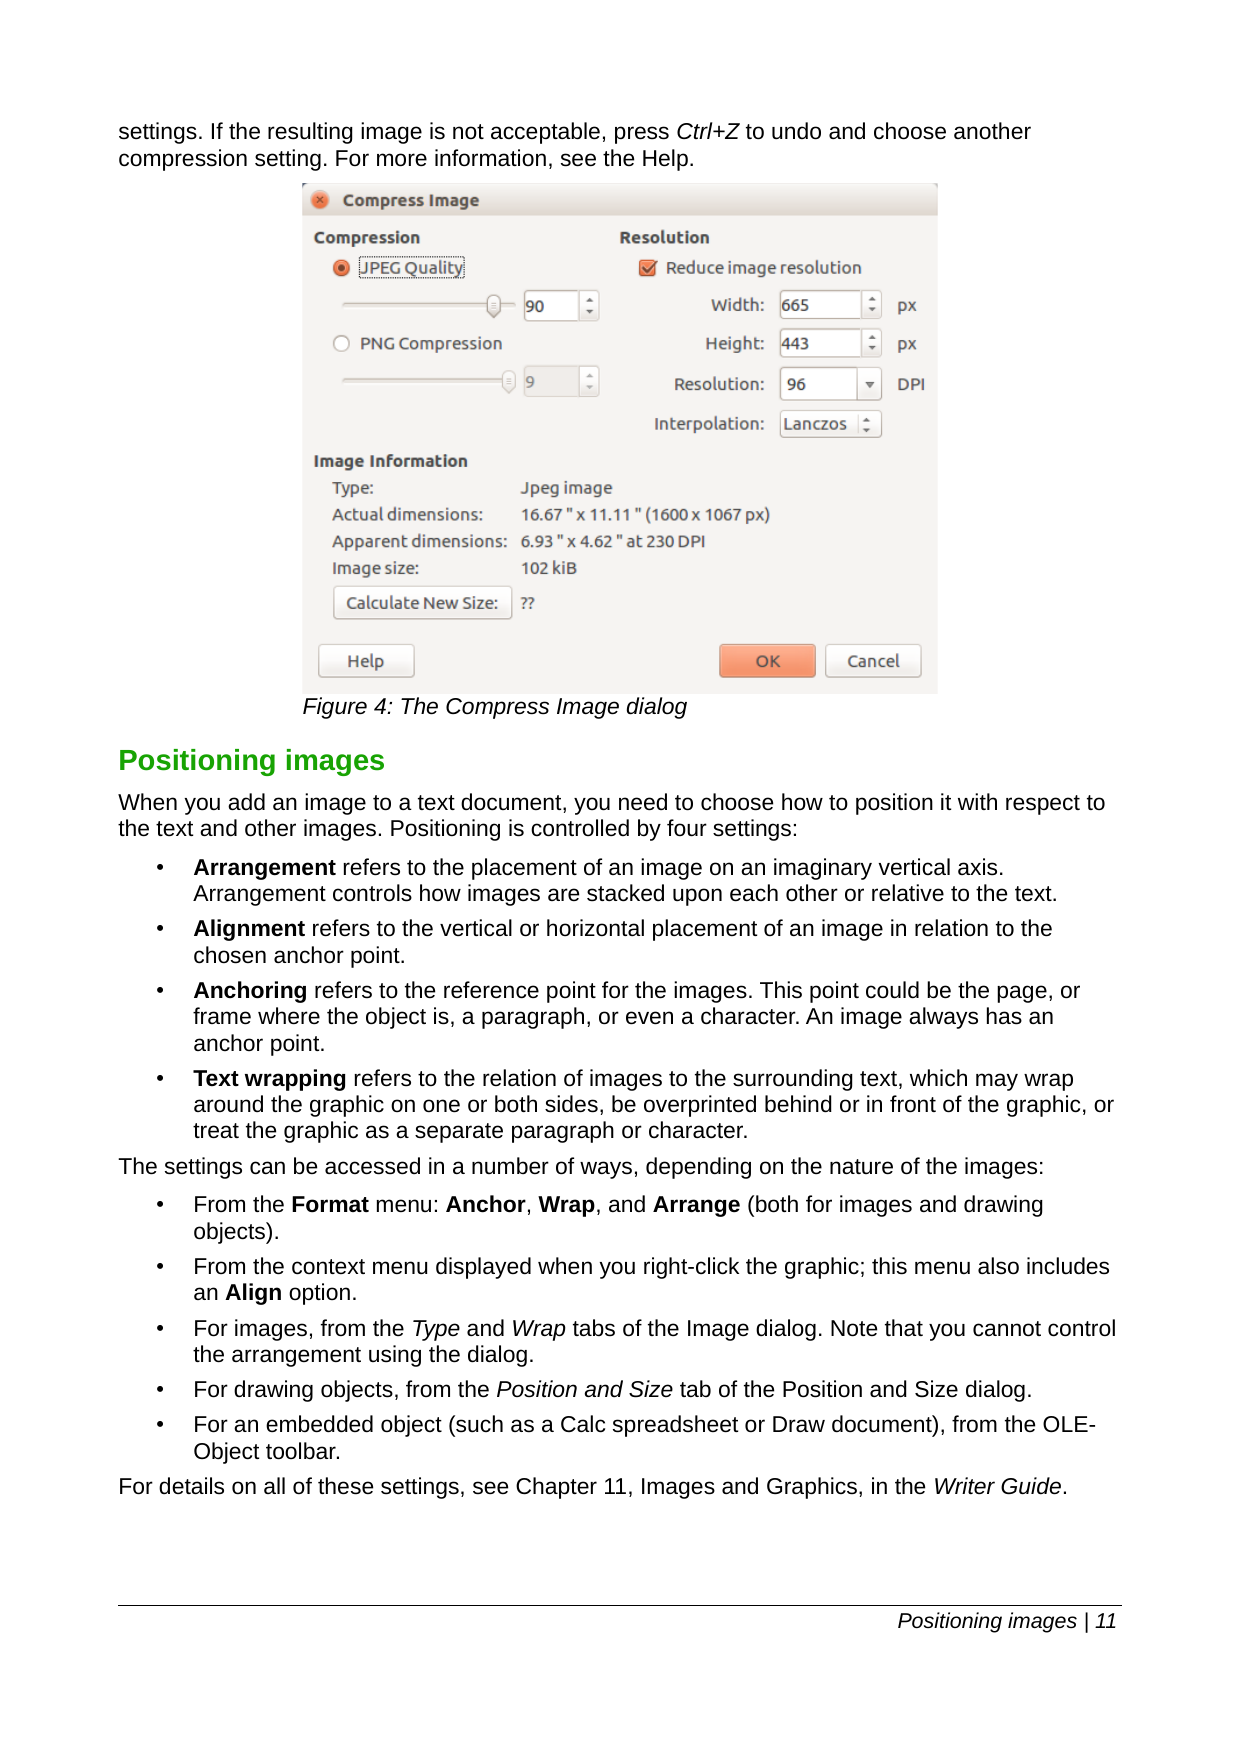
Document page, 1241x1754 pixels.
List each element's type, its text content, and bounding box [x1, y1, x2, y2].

list For an embedded object (such as a Calc spreadsheet or Draw document), from the OLE-Object toolbar. [156, 1411, 1122, 1464]
text When you add an image to a text document, you need to choose how to position it with respect to the text and other images. Positioning is controlled by four settings: [118, 788, 1122, 841]
list From the Format menu: Anchor, Wrap, and Arrange (both for images and drawing objects). [156, 1191, 1122, 1244]
list From the context menu displayed when you right-click the graphic; this menu also includes an Align option. [156, 1253, 1122, 1306]
text For details on all of these settings, see Chapter 11, Images and Graphics, in the Writer Guide. [118, 1473, 1122, 1499]
text settings. If the resulting image is not acceptable, press Ctrl+Z to undo and choose another compression setting. For more information, see the Help. [118, 118, 1122, 171]
list Text wrapping refers to the relation of images to the surrounding text, which may wrap around the graphic on one or both sides, be overprinted behind or in front of the graphic, or treat the graphic as a separate paragraph or character. [156, 1065, 1122, 1144]
subtitle Positioning images [118, 743, 1122, 777]
text Figure 4: The Compress Image dialog [302, 694, 938, 719]
list Anchoring refers to the reference point for the images. This point could be the page, or frame where the object is, a paragraph, or even a character. An image always has an anchor point. [156, 977, 1122, 1056]
list For drawing objects, from the Position and Size tab of the Position and Size dialog. [156, 1376, 1122, 1402]
picture [302, 183, 938, 694]
list The settings can be accessed in a number of ways, depending on the nature of the images: [118, 1153, 1122, 1179]
list For images, from the Type and Wrap tabs of the Image dialog. Note that you cannot control the arrangement using the dialog. [156, 1314, 1122, 1367]
list Alignment refers to the vertical or horizontal placement of an image in relation to the chosen anchor point. [156, 915, 1122, 968]
list Arrangement refers to the placement of an image on an imaginary vertical axis. Arrangement controls how images are stacked upon each other or relative to the text. [156, 854, 1122, 906]
